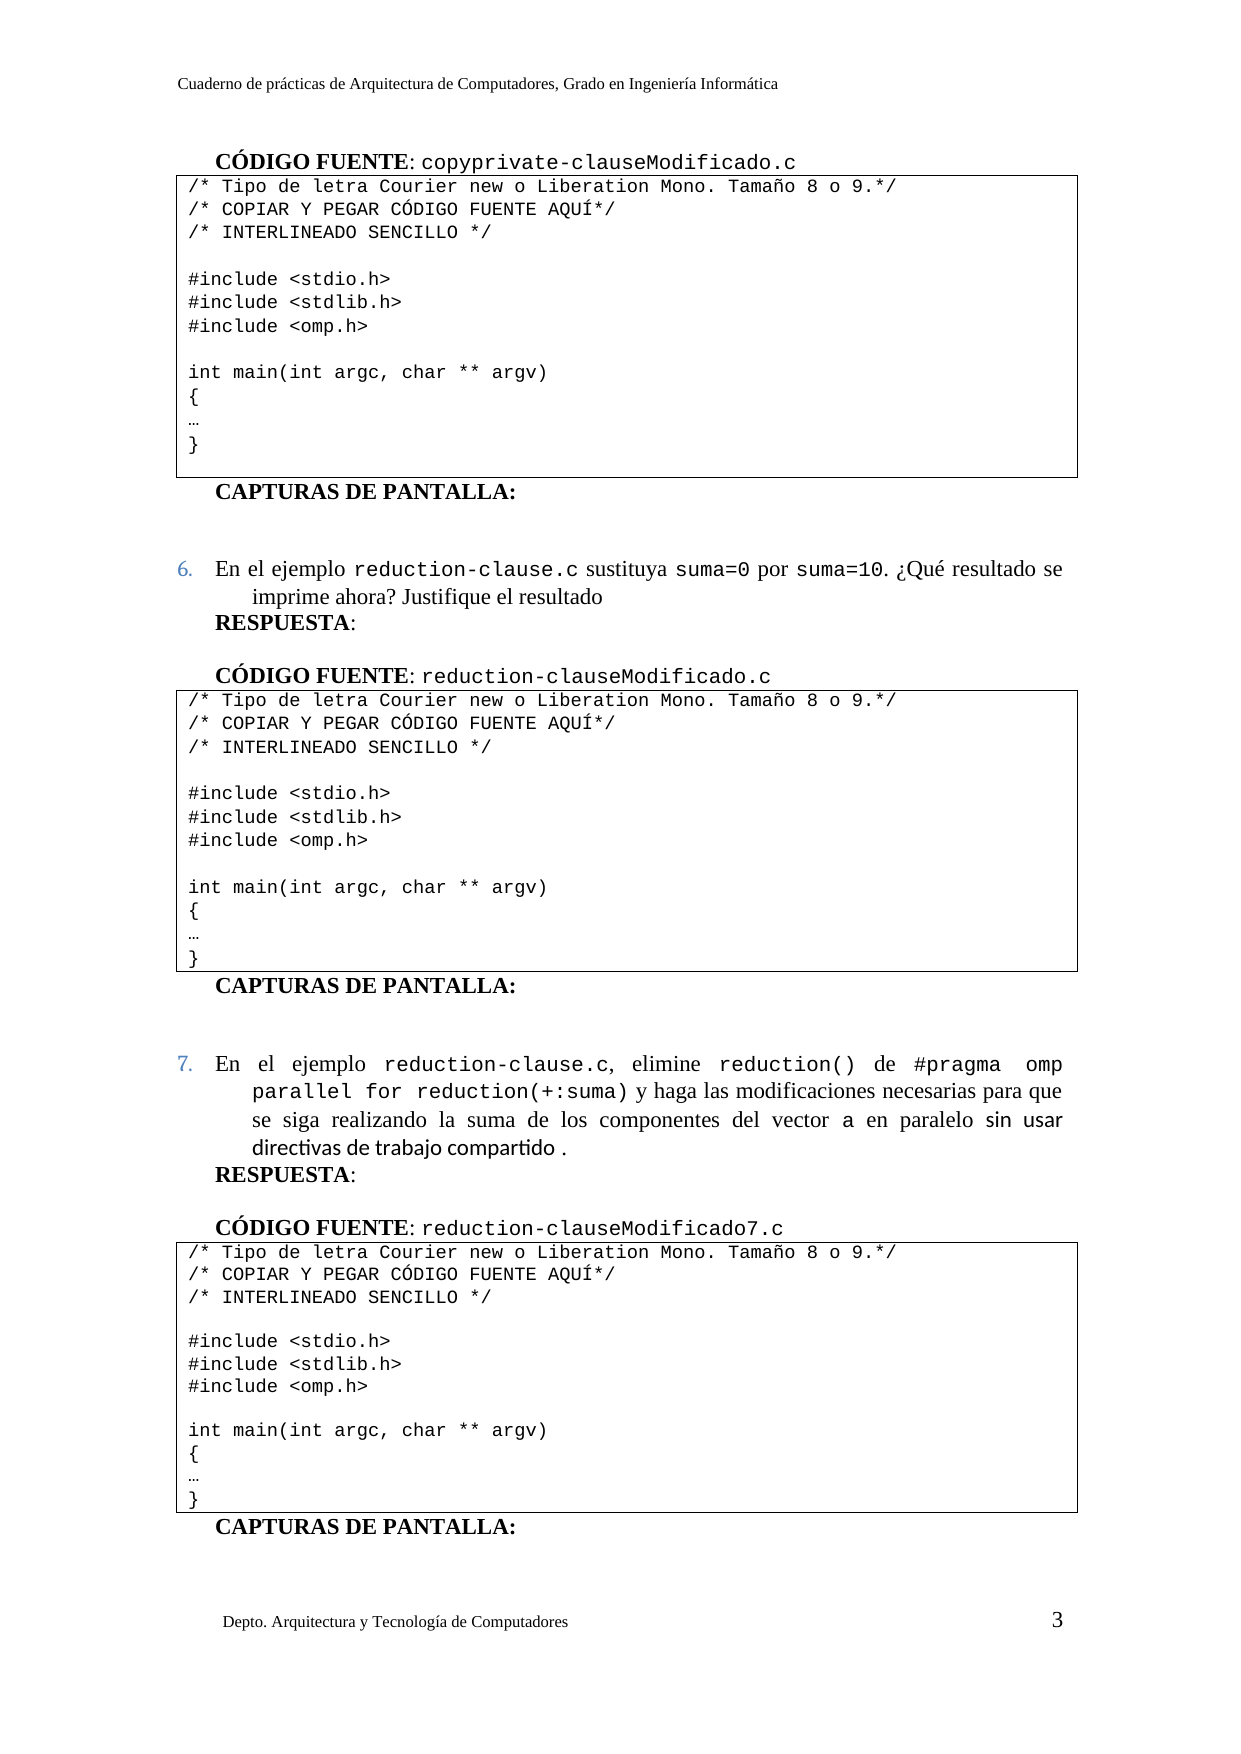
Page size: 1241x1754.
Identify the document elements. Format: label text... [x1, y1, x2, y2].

text CÓDIGO FUENTE: reduction-clauseModificado7.c [215, 1214, 1063, 1242]
text RESPUESTA: [215, 609, 1063, 636]
list En el ejemplo reduction-clause.c sustituya suma=0 por suma=10. ¿Qué resultado se imprime ahora? Justifique el resultado [177, 555, 1063, 609]
table_header /* Tipo de letra Courier new o Liberation Mono. Tamaño 8 o 9.*/ /* COPIAR Y PEGAR CÓDIGO FUENTE AQUÍ*/ /* INTERLINEADO SENCILLO */ #include <stdio.h> #include <stdlib.h> #include <omp.h> int main(int argc, char ** argv) { … } [177, 1243, 1077, 1512]
text CÓDIGO FUENTE: reduction-clauseModificado.c [215, 662, 1063, 690]
table_header /* Tipo de letra Courier new o Liberation Mono. Tamaño 8 o 9.*/ /* COPIAR Y PEGAR CÓDIGO FUENTE AQUÍ*/ /* INTERLINEADO SENCILLO */ #include <stdio.h> #include <stdlib.h> #include <omp.h> int main(int argc, char ** argv) { … } [177, 691, 1077, 971]
table_header /* Tipo de letra Courier new o Liberation Mono. Tamaño 8 o 9.*/ /* COPIAR Y PEGAR CÓDIGO FUENTE AQUÍ*/ /* INTERLINEADO SENCILLO */ #include <stdio.h> #include <stdlib.h> #include <omp.h> int main(int argc, char ** argv) { … } [177, 176, 1077, 477]
text RESPUESTA: [215, 1162, 1063, 1188]
text CÓDIGO FUENTE: copyprivate-clauseModificado.c [215, 148, 1063, 175]
text CAPTURAS DE PANTALLA: [215, 1513, 1063, 1539]
text CAPTURAS DE PANTALLA: [215, 972, 1063, 998]
text CAPTURAS DE PANTALLA: [215, 478, 1063, 504]
list En el ejemplo reduction-clause.c, elimine reduction() de #pragma omp parallel for reduction(+:suma) y haga las modificaciones necesarias para que se siga realizando la suma de los componentes del vector a en paralelo sin usar directivas de trabajo compartido . [177, 1050, 1063, 1162]
